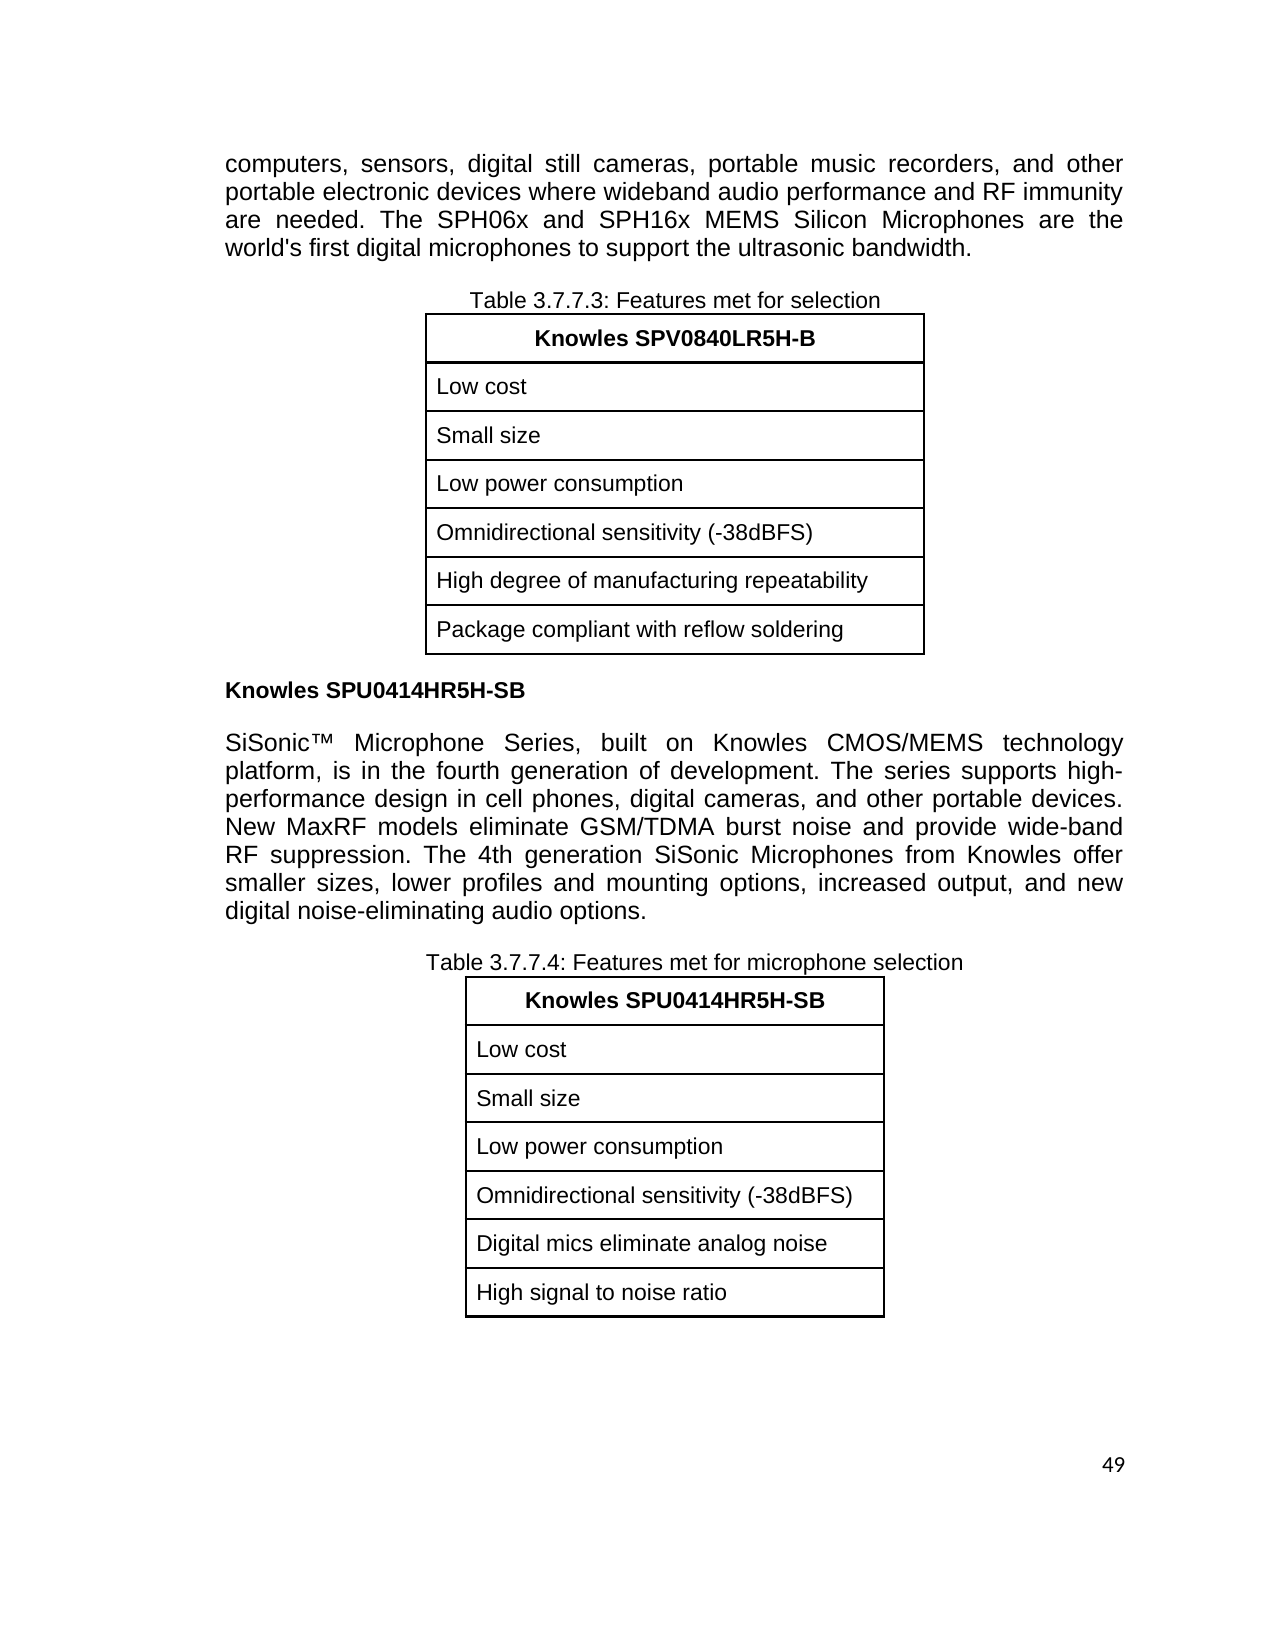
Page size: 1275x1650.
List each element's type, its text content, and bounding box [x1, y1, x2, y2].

table_cell Small size [467, 1075, 883, 1121]
text Table 3.7.7.4: Features met for microphone selection [375, 950, 1125, 976]
table_header Knowles SPU0414HR5H-SB [467, 978, 883, 1024]
table_cell Low cost [427, 364, 923, 410]
table_cell Small size [427, 412, 923, 458]
table_header Knowles SPV0840LR5H-B [427, 315, 923, 361]
table_cell Low power consumption [427, 461, 923, 507]
text Table 3.7.7.3: Features met for selection [225, 287, 1125, 313]
text SiSonic™ Microphone Series, built on Knowles CMOS/MEMS technology platform, is in the fourth generation of development. The series supports high-performance design in cell phones, digital cameras, and other portable devices. New MaxRF models eliminate GSM/TDMA burst noise and provide wide-band RF suppression. The 4th generation SiSonic Microphones from Knowles offer smaller sizes, lower profiles and mounting options, increased output, and new digital noise-eliminating audio options. [225, 729, 1125, 924]
table_cell Package compliant with reflow soldering [427, 606, 923, 653]
text computers, sensors, digital still cameras, portable music recorders, and other portable electronic devices where wideband audio performance and RF immunity are needed. The SPH06x and SPH16x MEMS Silicon Microphones are the world's first digital microphones to support the ultrasonic bandwidth. [225, 150, 1125, 262]
table_cell Digital mics eliminate analog noise [467, 1220, 883, 1267]
table_cell Omnidirectional sensitivity (-38dBFS) [427, 509, 923, 556]
table_cell High degree of manufacturing repeatability [427, 558, 923, 604]
table_cell Low cost [467, 1026, 883, 1073]
text Knowles SPU0414HR5H-SB [225, 678, 1125, 703]
table_cell Omnidirectional sensitivity (-38dBFS) [467, 1172, 883, 1218]
table_cell High signal to noise ratio [467, 1269, 883, 1315]
table_cell Low power consumption [467, 1123, 883, 1170]
